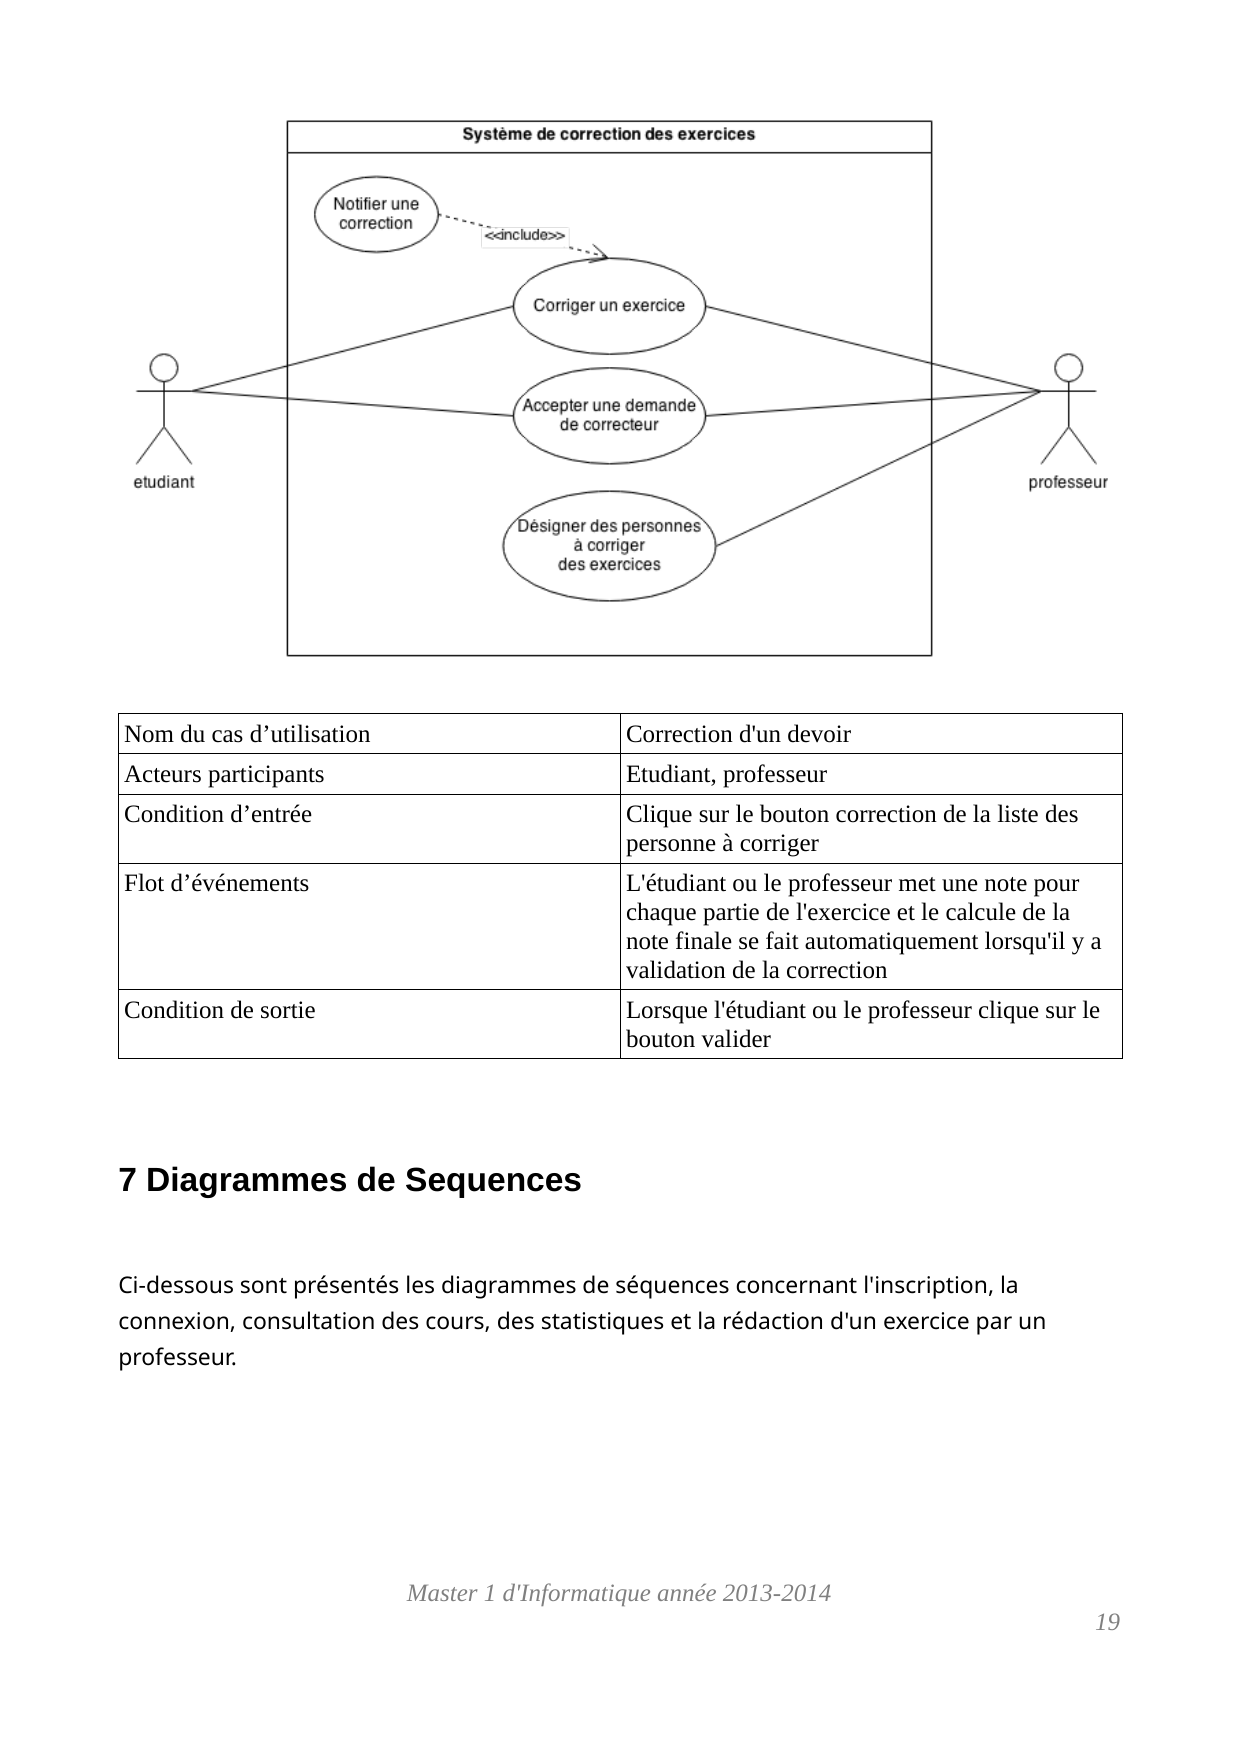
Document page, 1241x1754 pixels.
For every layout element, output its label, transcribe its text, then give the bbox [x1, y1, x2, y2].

table_header Correction d'un devoir [621, 714, 1122, 753]
picture [132, 118, 1108, 662]
table_cell Condition d’entrée [119, 795, 620, 863]
table_cell Lorsque l'étudiant ou le professeur clique sur le bouton valider [621, 990, 1122, 1058]
table_cell Condition de sortie [119, 990, 620, 1058]
text Ci-dessous sont présentés les diagrammes de séquences concernant l'inscription, la connexion, consultation des cours, des statistiques et la rédaction d'un exercice par un professeur. [118, 1269, 1122, 1372]
table_cell L'étudiant ou le professeur met une note pour chaque partie de l'exercice et le calcule de la note finale se fait automatiquement lorsqu'il y a validation de la correction [621, 864, 1122, 989]
table_cell Clique sur le bouton correction de la liste des personne à corriger [621, 795, 1122, 863]
subtitle 7 Diagrammes de Sequences [118, 1159, 1122, 1198]
table_cell Acteurs participants [119, 754, 620, 793]
table_header Nom du cas d’utilisation [119, 714, 620, 753]
table_cell Flot d’événements [119, 864, 620, 989]
table_cell Etudiant, professeur [621, 754, 1122, 793]
